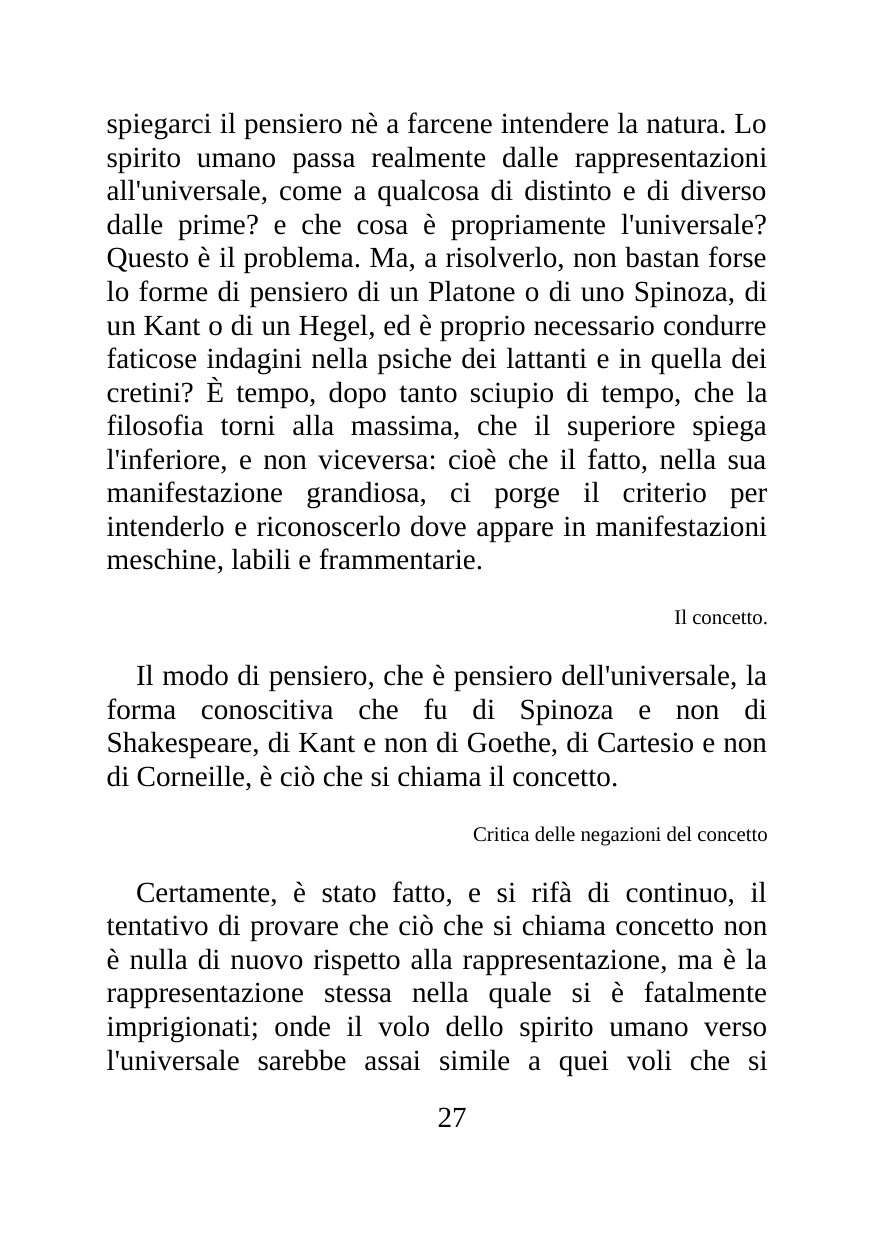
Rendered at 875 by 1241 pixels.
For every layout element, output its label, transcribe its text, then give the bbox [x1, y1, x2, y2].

text Il modo di pensiero, che è pensiero dell'universale, la forma conoscitiva che fu di Spinoza e non di Shakespeare, di Kant e non di Goethe, di Cartesio e non di Corneille, è ciò che si chiama il concetto. [106, 658, 768, 792]
text Il concetto. [106, 605, 768, 629]
text spiegarci il pensiero nè a farcene intendere la natura. Lo spirito umano passa realmente dalle rappresentazioni all'universale, come a qualcosa di distinto e di diverso dalle prime? e che cosa è propriamente l'universale? Questo è il problema. Ma, a risolverlo, non bastan forse lo forme di pensiero di un Platone o di uno Spinoza, di un Kant o di un Hegel, ed è proprio necessario condurre faticose indagini nella psiche dei lattanti e in quella dei cretini? È tempo, dopo tanto sciupio di tempo, che la filosofia torni alla massima, che il superiore spiega l'inferiore, e non viceversa: cioè che il fatto, nella sua manifestazione grandiosa, ci porge il criterio per intenderlo e riconoscerlo dove appare in manifestazioni meschine, labili e frammentarie. [106, 106, 768, 576]
text Certamente, è stato fatto, e si rifà di continuo, il tentativo di provare che ciò che si chiama concetto non è nulla di nuovo rispetto alla rappresentazione, ma è la rappresentazione stessa nella quale si è fatalmente imprigionati; onde il volo dello spirito umano verso l'universale sarebbe assai simile a quei voli che si [106, 875, 768, 1076]
text Critica delle negazioni del concetto [106, 822, 768, 846]
